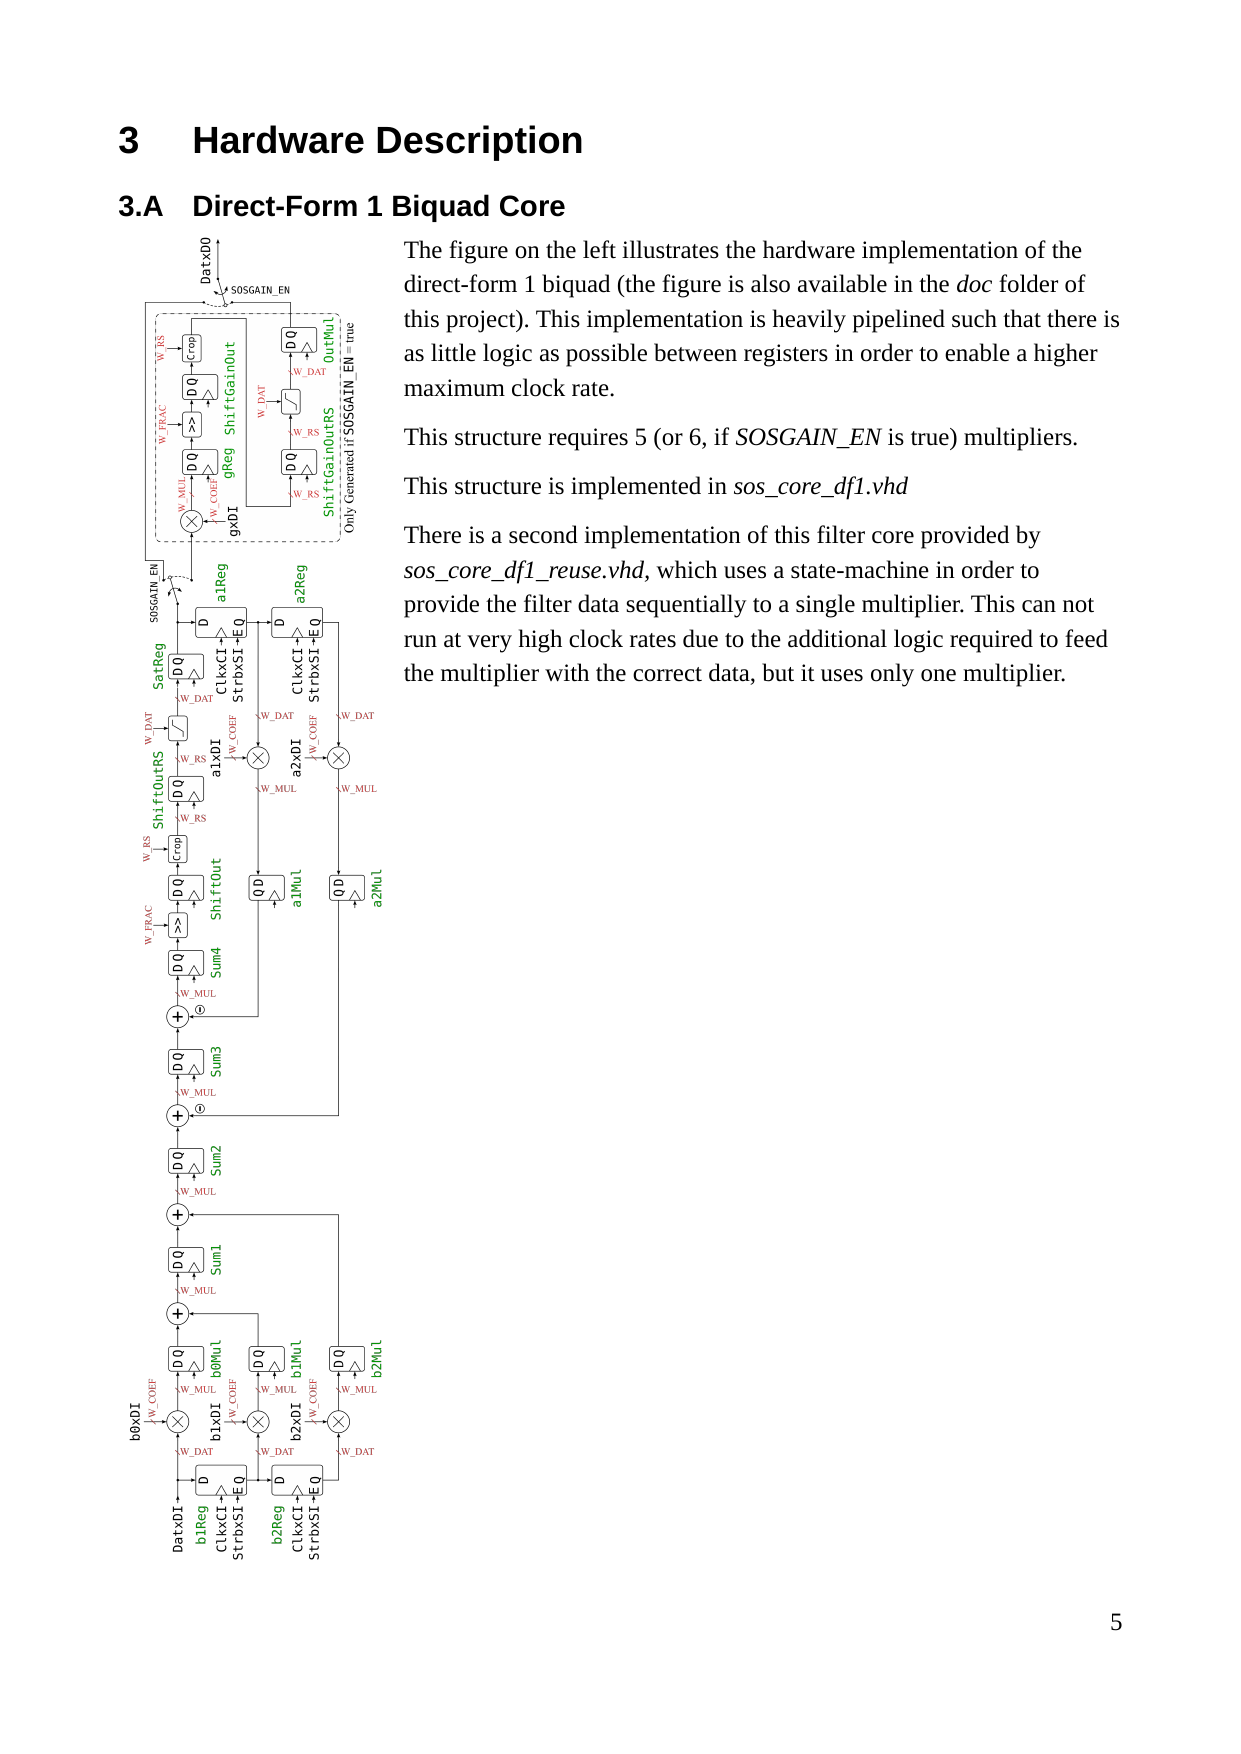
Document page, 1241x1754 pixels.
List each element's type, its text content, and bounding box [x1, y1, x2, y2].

subtitle Direct-Form 1 Biquad Core [118, 189, 1122, 223]
text This structure is implemented in sos_core_df1.vhd [386, 471, 1122, 500]
text There is a second implementation of this filter core provided by sos_core_df1_reuse.vhd, which uses a state-machine in order to provide the filter data sequentially to a single multiplier. This can not run at very high clock rates due to the additional logic required to feed the multiplier with the correct data, but it uses only one multiplier. [386, 520, 1122, 687]
text The figure on the left illustrates the hardware implementation of the direct-form 1 biquad (the figure is also available in the doc folder of this project). This implementation is heavily pipelined such that there is as little logic as possible between registers in order to enable a higher maximum clock rate. [386, 235, 1122, 402]
text This structure requires 5 (or 6, if SOSGAIN_EN is true) multipliers. [386, 422, 1122, 451]
subtitle Hardware Description [118, 118, 1122, 162]
picture [125, 233, 386, 1564]
